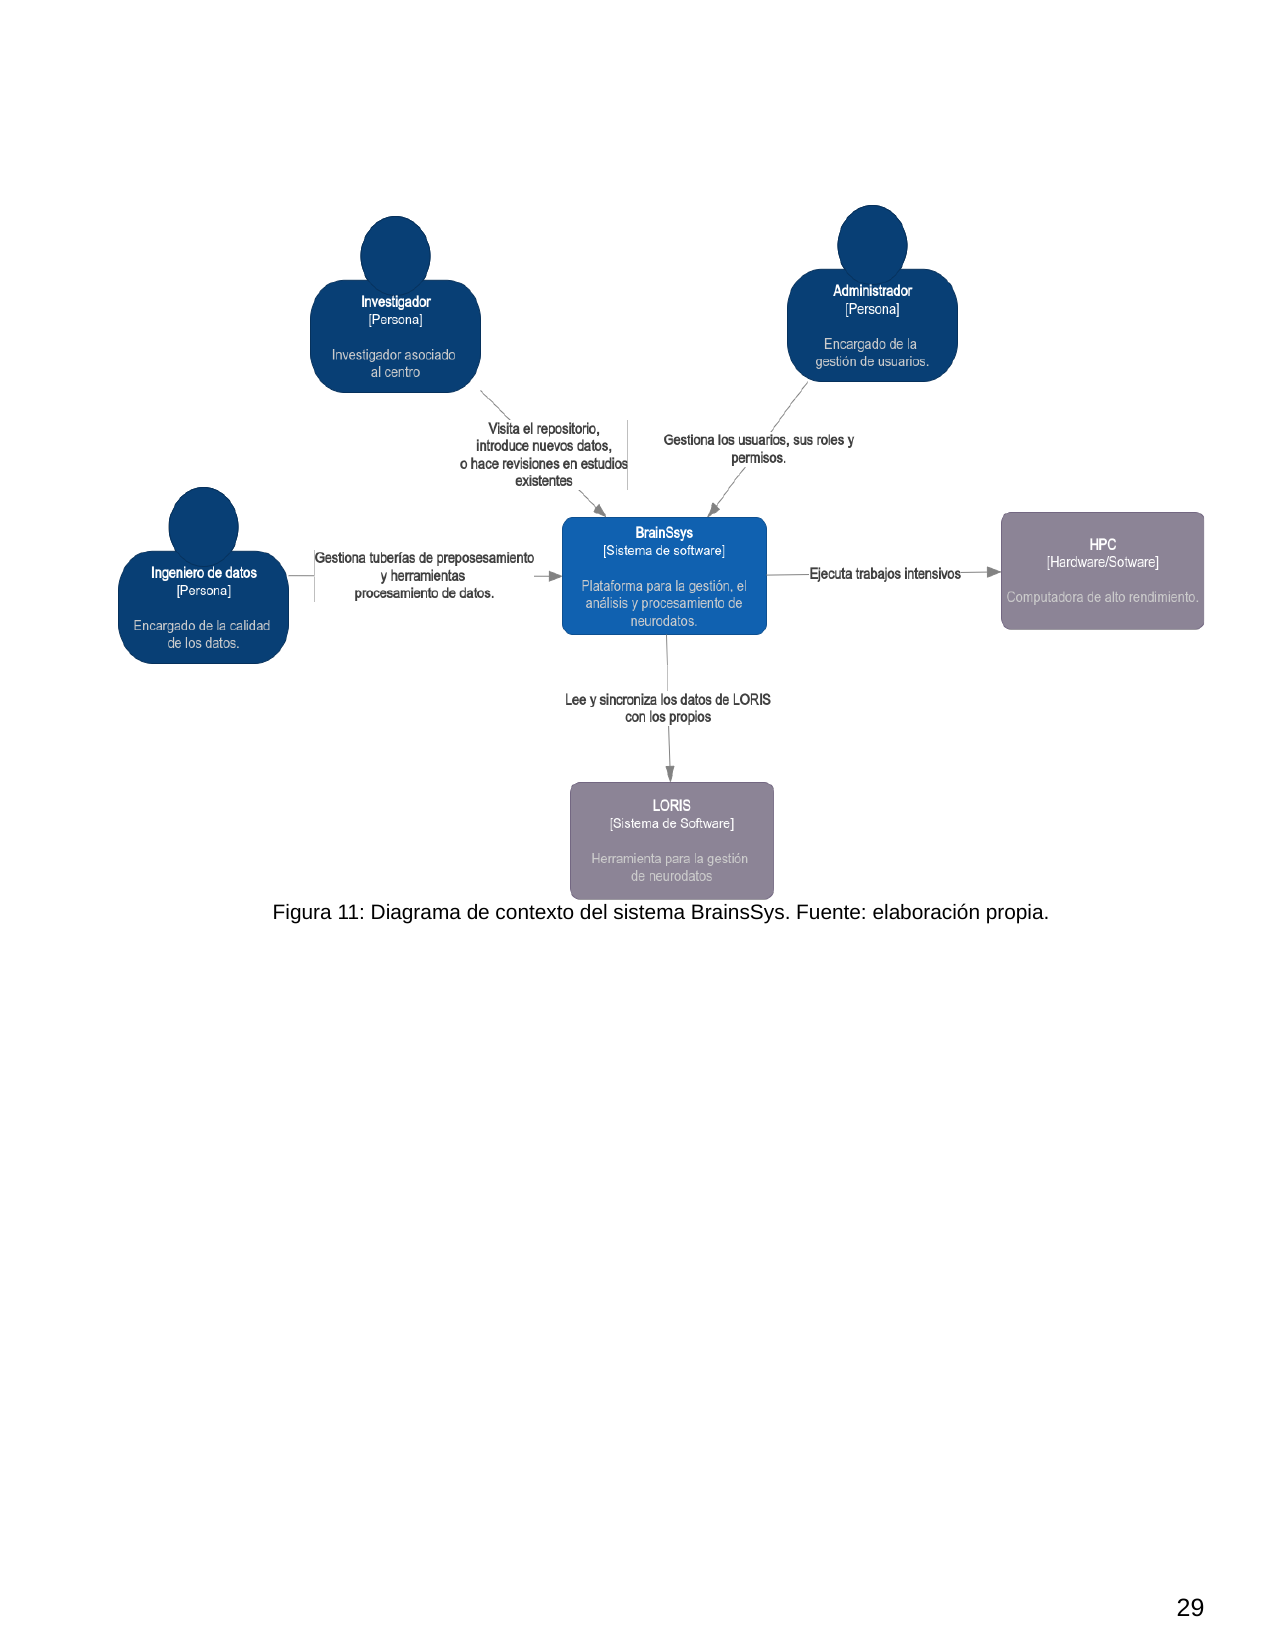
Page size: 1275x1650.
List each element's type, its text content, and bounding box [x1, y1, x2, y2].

picture [118, 205, 1205, 900]
text Figura 11: Diagrama de contexto del sistema BrainsSys. Fuente: elaboración propia. [118, 900, 1204, 924]
